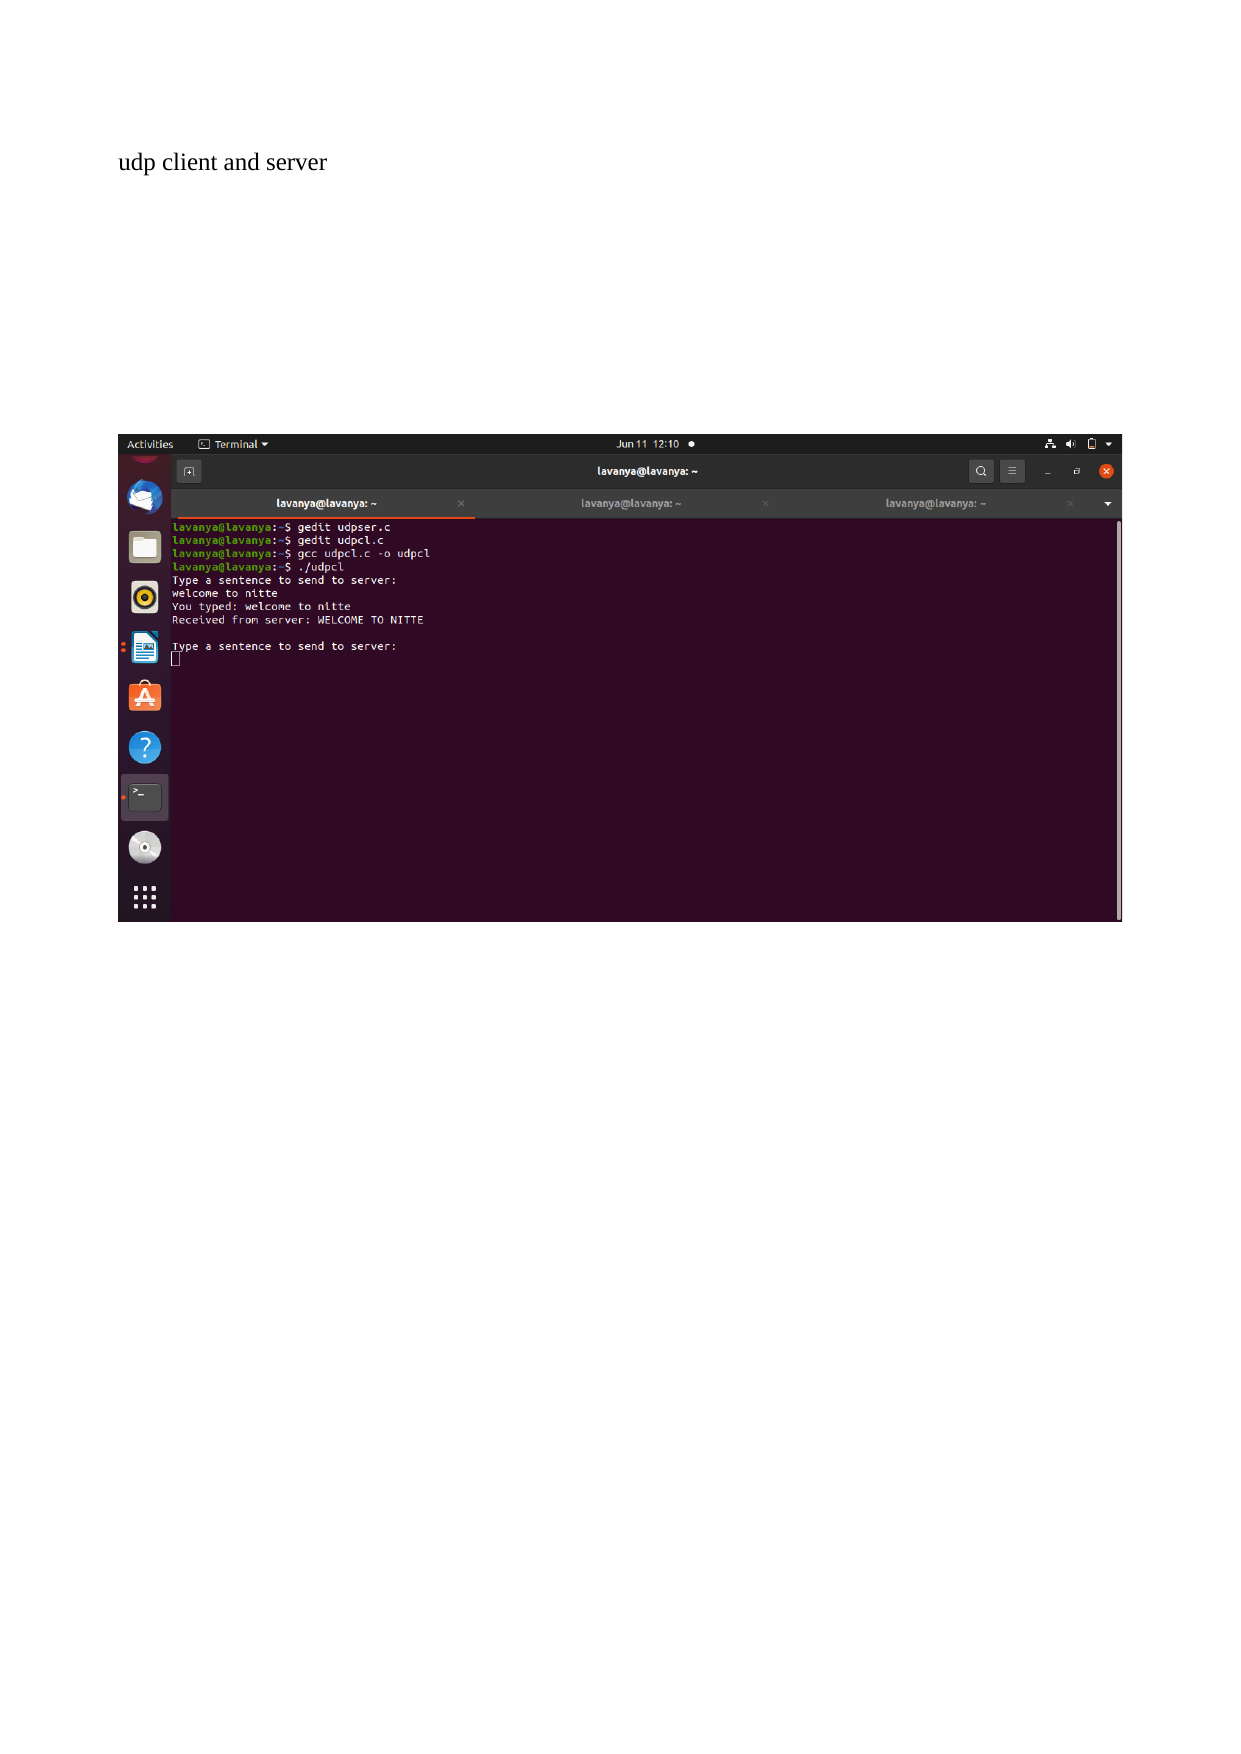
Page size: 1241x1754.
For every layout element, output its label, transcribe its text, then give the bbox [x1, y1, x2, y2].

text udp client and server [118, 147, 1122, 176]
picture [118, 434, 1123, 922]
